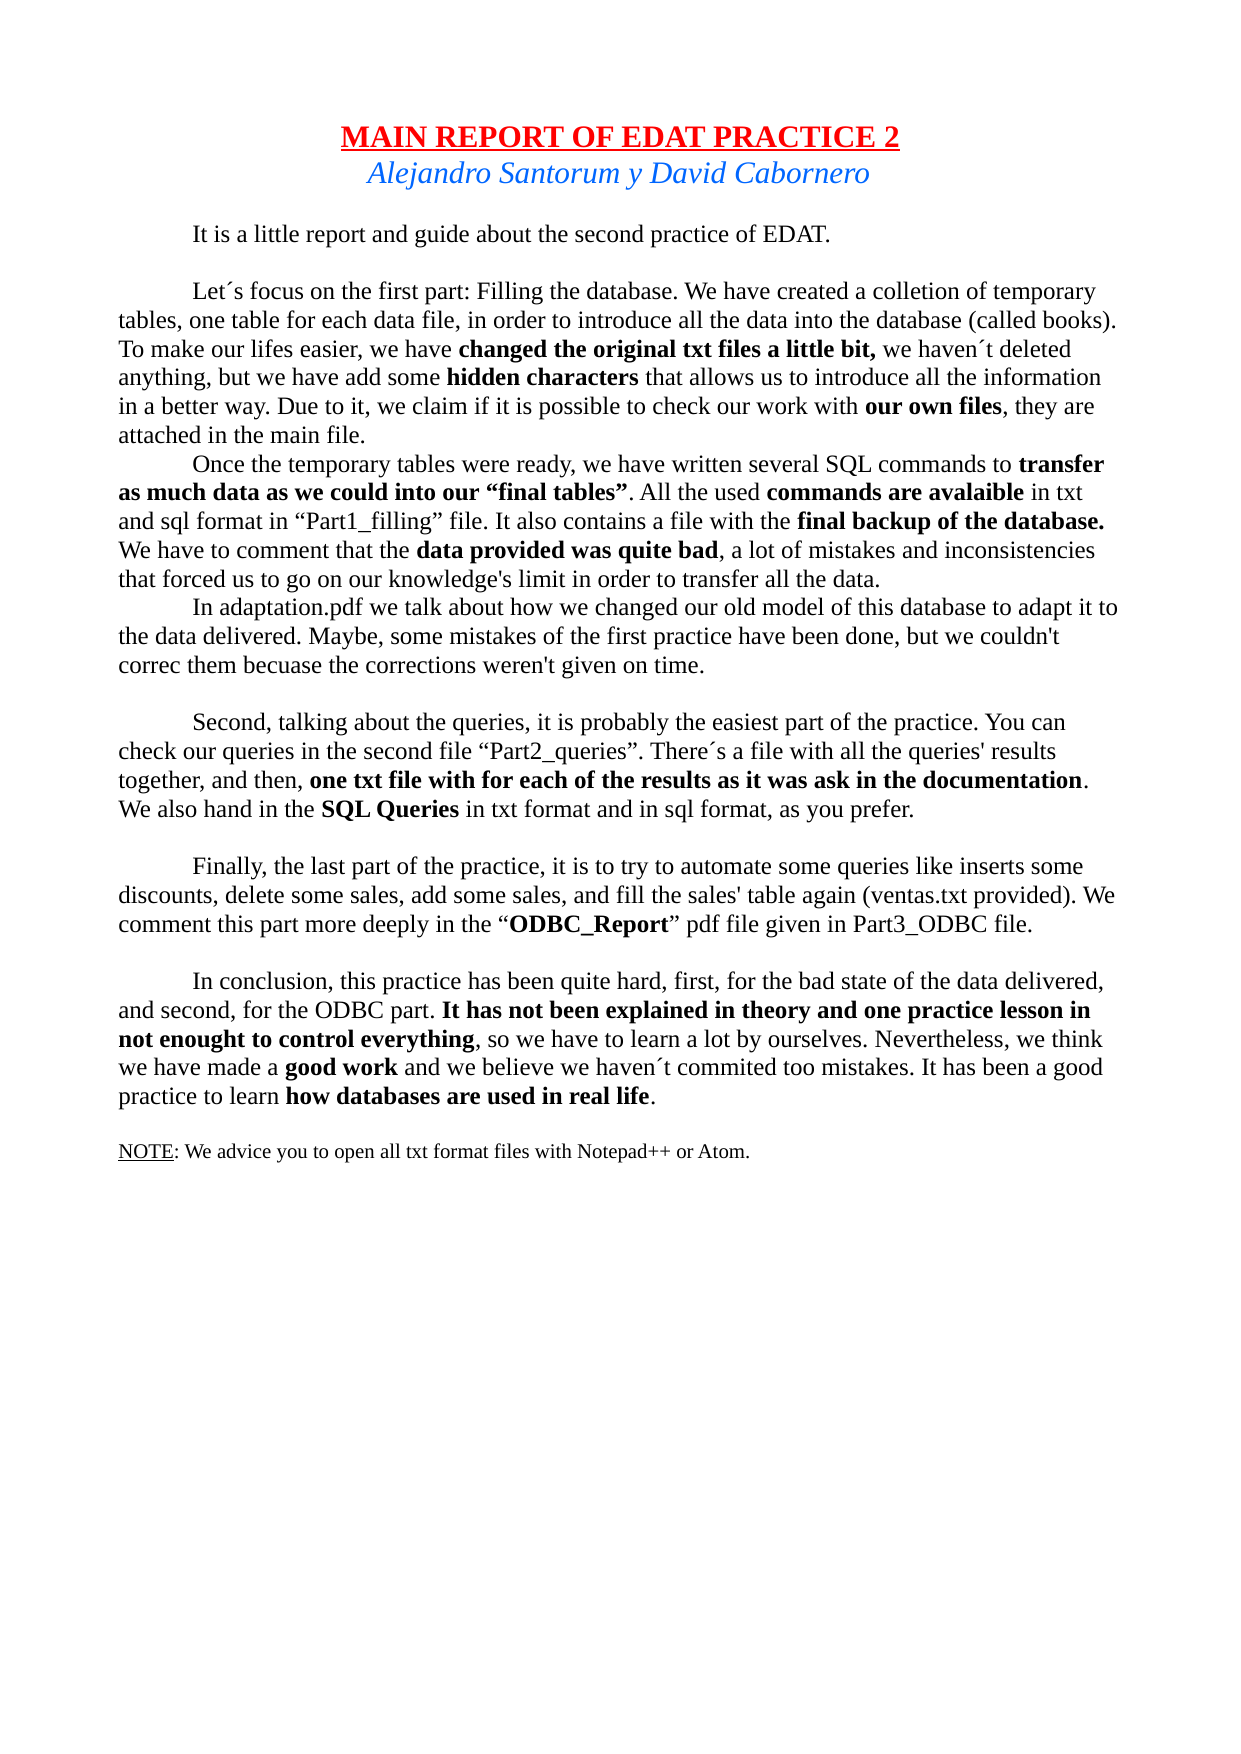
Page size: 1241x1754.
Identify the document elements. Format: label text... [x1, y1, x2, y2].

text NOTE: We advice you to open all txt format files with Notepad++ or Atom. [118, 1139, 1122, 1163]
text Second, talking about the queries, it is probably the easiest part of the practice. You can check our queries in the second file “Part2_queries”. There´s a file with all the queries' results together, and then, one txt file with for each of the results as it was ask in the documentation. We also hand in the SQL Queries in txt format and in sql format, as you prefer. [118, 707, 1122, 822]
text Once the temporary tables were ready, we have written several SQL commands to transfer as much data as we could into our “final tables”. All the used commands are avalaible in txt and sql format in “Part1_filling” file. It also contains a file with the final backup of the database. We have to comment that the data provided was quite bad, a lot of mistakes and inconsistencies that forced us to go on our knowledge's limit in order to transfer all the data. [118, 449, 1122, 592]
text Let´s focus on the first part: Filling the database. We have created a colletion of temporary tables, one table for each data file, in order to introduce all the data into the database (called books). To make our lifes easier, we have changed the original txt files a little bit, we haven´t deleted anything, but we have add some hidden characters that allows us to introduce all the information in a better way. Due to it, we claim if it is possible to check our work with our own files, they are attached in the main file. [118, 276, 1122, 449]
text In conclusion, this practice has been quite hard, first, for the bad state of the data delivered, and second, for the ODBC part. It has not been explained in theory and one practice lesson in not enought to control everything, so we have to learn a lot by ourselves. Nevertheless, we think we have made a good work and we believe we haven´t commited too mistakes. It has been a good practice to learn how databases are used in real life. [118, 966, 1122, 1110]
text In adaptation.pdf we talk about how we changed our old model of this database to adapt it to the data delivered. Maybe, some mistakes of the first practice have been done, but we couldn't correc them becuase the corrections weren't given on time. [118, 592, 1122, 679]
text Finally, the last part of the practice, it is to try to automate some queries like inserts some discounts, delete some sales, add some sales, and fill the sales' table again (ventas.txt provided). We comment this part more deeply in the “ODBC_Report” pdf file given in Part3_ODBC file. [118, 851, 1122, 937]
text It is a little report and guide about the second practice of EDAT. [118, 219, 1122, 247]
text Alejandro Santorum y David Cabornero [118, 154, 1122, 190]
text MAIN REPORT OF EDAT PRACTICE 2 [118, 118, 1122, 154]
